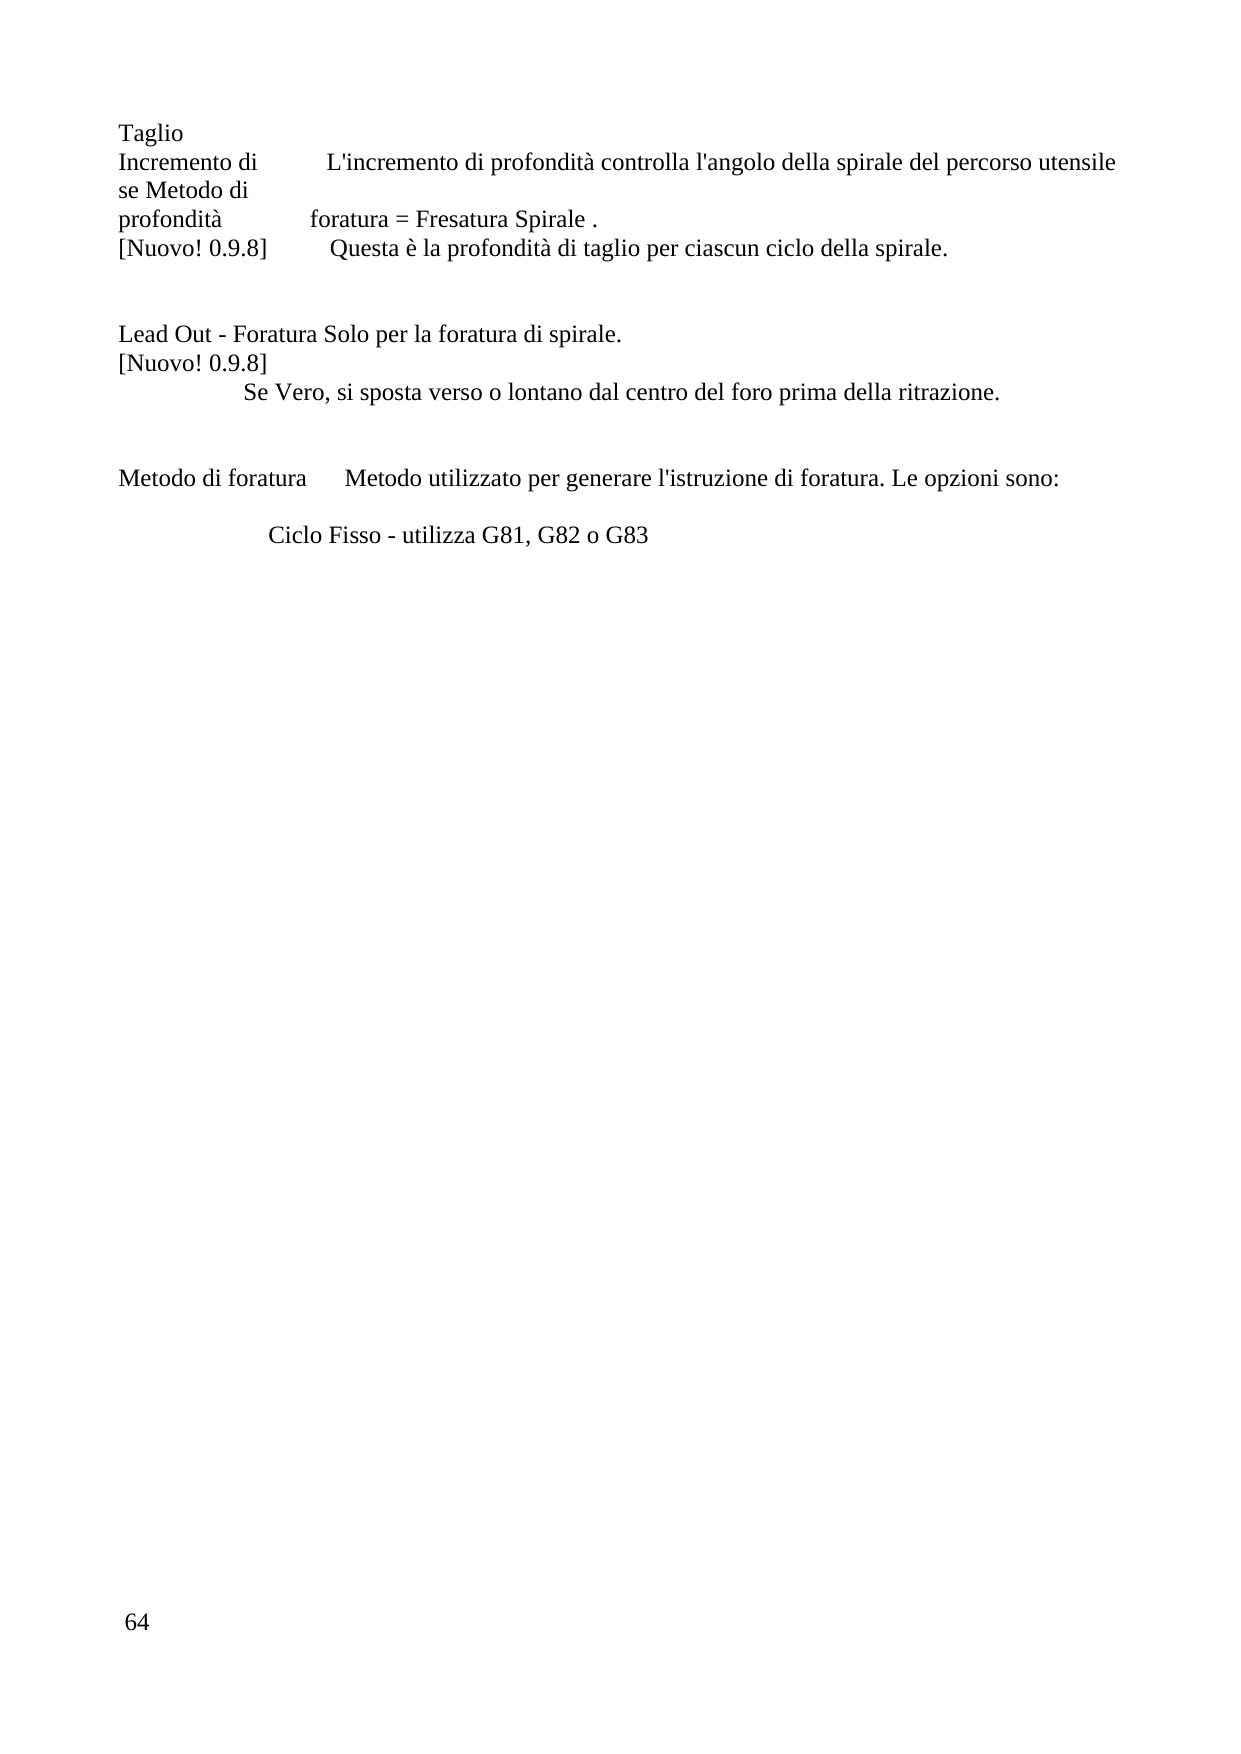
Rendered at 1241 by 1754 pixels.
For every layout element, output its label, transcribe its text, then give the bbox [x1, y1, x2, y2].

text Metodo di foratura Metodo utilizzato per generare l'istruzione di foratura. Le opzioni sono: [118, 463, 1122, 492]
text Se Vero, si sposta verso o lontano dal centro del foro prima della ritrazione. [118, 377, 1122, 406]
text Lead Out - Foratura Solo per la foratura di spirale. [118, 319, 1122, 348]
text Taglio [118, 118, 1122, 147]
text Ciclo Fisso - utilizza G81, G82 o G83 [118, 521, 1122, 549]
text [Nuovo! 0.9.8] [118, 348, 1122, 377]
text profondità foratura = Fresatura Spirale . [118, 204, 1122, 233]
text Incremento di L'incremento di profondità controlla l'angolo della spirale del percorso utensile se Metodo di [118, 147, 1122, 204]
text [Nuovo! 0.9.8] Questa è la profondità di taglio per ciascun ciclo della spirale. [118, 233, 1122, 262]
